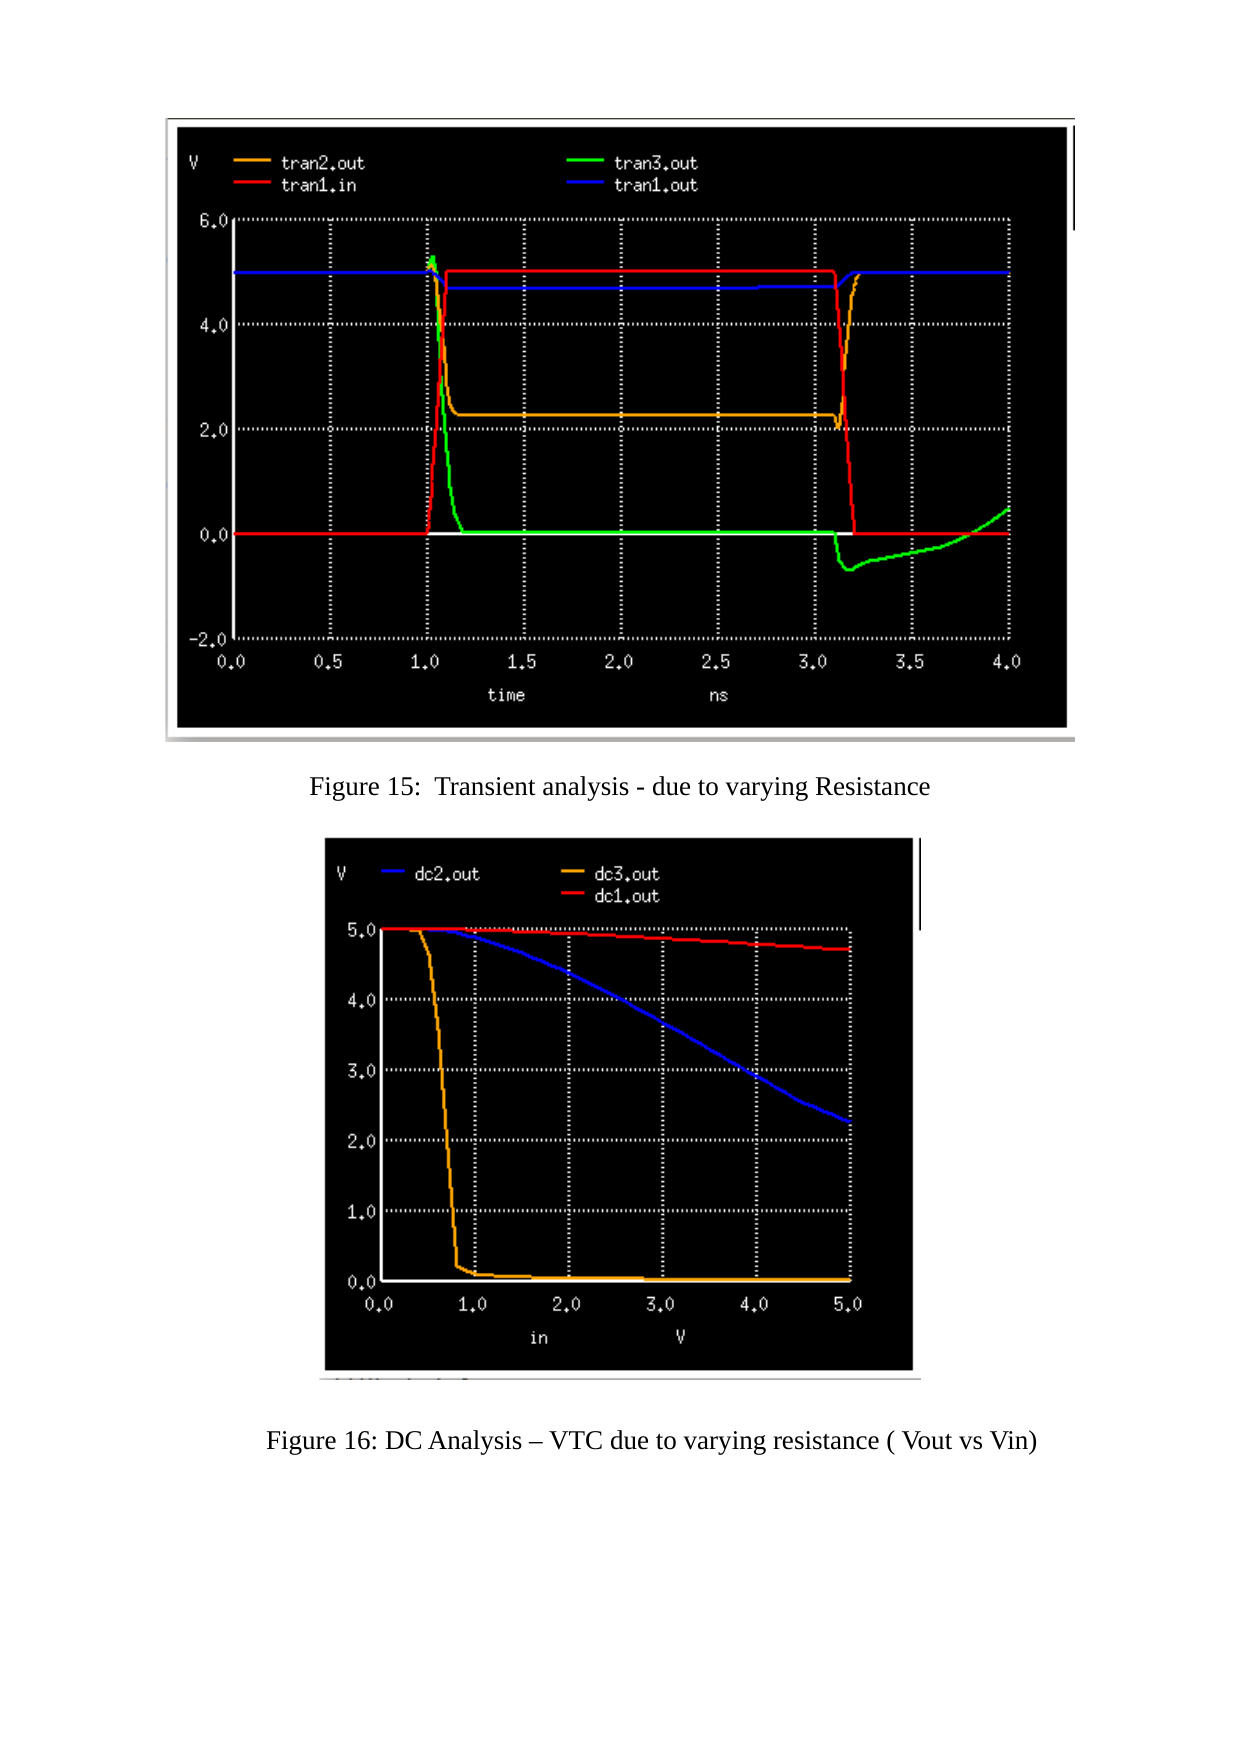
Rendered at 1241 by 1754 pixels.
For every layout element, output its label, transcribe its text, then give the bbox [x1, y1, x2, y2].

text Figure 16: DC Analysis – VTC due to varying resistance ( Vout vs Vin) [118, 1424, 1122, 1456]
text Figure 15: Transient analysis - due to varying Resistance [118, 770, 1122, 802]
picture [165, 118, 1075, 742]
picture [319, 832, 921, 1380]
